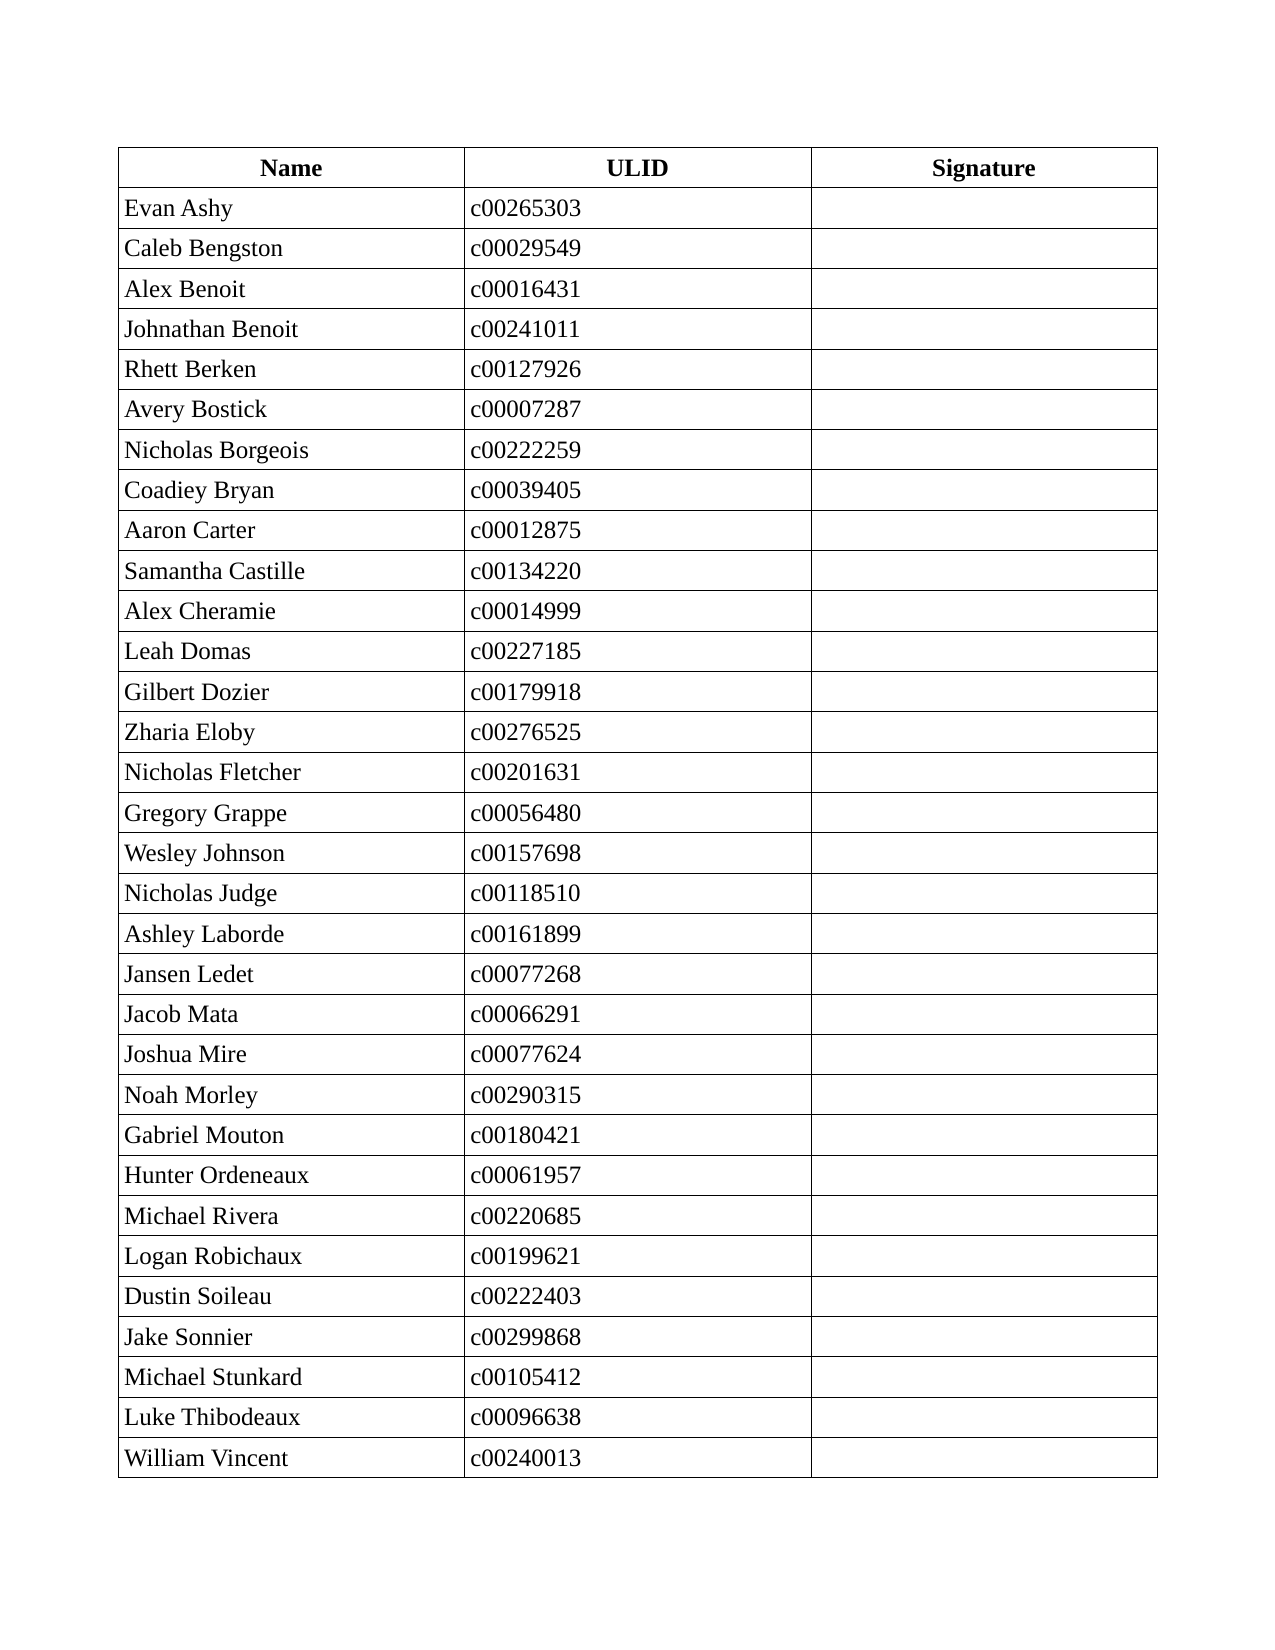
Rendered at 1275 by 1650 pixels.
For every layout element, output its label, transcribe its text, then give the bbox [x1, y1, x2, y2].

table_cell c00039405 [465, 470, 811, 510]
table_cell [812, 470, 1157, 510]
table_cell Alex Benoit [119, 269, 464, 308]
table_cell c00096638 [465, 1398, 811, 1437]
table_cell [812, 1438, 1157, 1477]
table_cell c00179918 [465, 672, 811, 711]
table_cell Nicholas Judge [119, 874, 464, 913]
table_cell c00007287 [465, 390, 811, 429]
table_cell c00201631 [465, 753, 811, 792]
table_cell Noah Morley [119, 1075, 464, 1114]
table_cell [812, 551, 1157, 590]
table_cell c00061957 [465, 1156, 811, 1195]
table_cell Caleb Bengston [119, 229, 464, 268]
table_cell [812, 753, 1157, 792]
table_cell c00222259 [465, 430, 811, 469]
table_cell c00105412 [465, 1357, 811, 1397]
table_cell [812, 229, 1157, 268]
table_cell Ashley Laborde [119, 914, 464, 953]
table_cell c00016431 [465, 269, 811, 308]
table_cell Nicholas Borgeois [119, 430, 464, 469]
table_cell c00276525 [465, 712, 811, 752]
table_cell [812, 1236, 1157, 1276]
table_cell Gabriel Mouton [119, 1115, 464, 1155]
table_cell Joshua Mire [119, 1035, 464, 1074]
table_cell [812, 309, 1157, 348]
table_cell Alex Cheramie [119, 591, 464, 631]
table_cell c00227185 [465, 632, 811, 671]
table_cell c00118510 [465, 874, 811, 913]
table_cell Nicholas Fletcher [119, 753, 464, 792]
table_cell [812, 793, 1157, 832]
table_cell [812, 712, 1157, 752]
table_cell c00012875 [465, 511, 811, 550]
table_cell [812, 390, 1157, 429]
table_cell [812, 1035, 1157, 1074]
table_cell Zharia Eloby [119, 712, 464, 752]
table_header ULID [465, 148, 811, 187]
table_cell [812, 1156, 1157, 1195]
table_cell c00014999 [465, 591, 811, 631]
table_cell William Vincent [119, 1438, 464, 1477]
table_cell c00066291 [465, 995, 811, 1034]
table_cell c00056480 [465, 793, 811, 832]
table_cell Leah Domas [119, 632, 464, 671]
table_cell [812, 511, 1157, 550]
table_cell c00127926 [465, 350, 811, 389]
table_cell Evan Ashy [119, 188, 464, 227]
table_cell Rhett Berken [119, 350, 464, 389]
table_cell c00222403 [465, 1277, 811, 1316]
table_cell [812, 1115, 1157, 1155]
table_cell [812, 430, 1157, 469]
table_cell [812, 1398, 1157, 1437]
table_cell [812, 1317, 1157, 1356]
table_cell [812, 954, 1157, 993]
table_cell Dustin Soileau [119, 1277, 464, 1316]
table_cell c00134220 [465, 551, 811, 590]
table_cell Hunter Ordeneaux [119, 1156, 464, 1195]
table_cell c00029549 [465, 229, 811, 268]
table_header Name [119, 148, 464, 187]
table_cell Coadiey Bryan [119, 470, 464, 510]
table_cell c00240013 [465, 1438, 811, 1477]
table_cell [812, 672, 1157, 711]
table_cell [812, 1075, 1157, 1114]
table_cell [812, 591, 1157, 631]
table_cell [812, 632, 1157, 671]
table_cell Jansen Ledet [119, 954, 464, 993]
table_cell c00220685 [465, 1196, 811, 1235]
table_cell c00241011 [465, 309, 811, 348]
table_cell [812, 350, 1157, 389]
table_cell [812, 188, 1157, 227]
table_cell Johnathan Benoit [119, 309, 464, 348]
table_cell c00157698 [465, 833, 811, 872]
table_cell [812, 1196, 1157, 1235]
table_cell c00290315 [465, 1075, 811, 1114]
table_cell c00199621 [465, 1236, 811, 1276]
table_cell [812, 1277, 1157, 1316]
table_cell c00265303 [465, 188, 811, 227]
table_cell Luke Thibodeaux [119, 1398, 464, 1437]
table_cell Michael Stunkard [119, 1357, 464, 1397]
table_cell [812, 1357, 1157, 1397]
table_cell c00077624 [465, 1035, 811, 1074]
table_cell Jacob Mata [119, 995, 464, 1034]
table_cell Gregory Grappe [119, 793, 464, 832]
table_cell [812, 874, 1157, 913]
table_cell c00161899 [465, 914, 811, 953]
table_cell Michael Rivera [119, 1196, 464, 1235]
table_cell c00077268 [465, 954, 811, 993]
table_cell Gilbert Dozier [119, 672, 464, 711]
table_cell Aaron Carter [119, 511, 464, 550]
table_cell Avery Bostick [119, 390, 464, 429]
table_cell c00180421 [465, 1115, 811, 1155]
table_cell Jake Sonnier [119, 1317, 464, 1356]
table_cell [812, 269, 1157, 308]
table_cell c00299868 [465, 1317, 811, 1356]
table_cell [812, 833, 1157, 872]
table_cell Wesley Johnson [119, 833, 464, 872]
table_header Signature [812, 148, 1157, 187]
table_cell [812, 914, 1157, 953]
table_cell [812, 995, 1157, 1034]
table_cell Samantha Castille [119, 551, 464, 590]
table_cell Logan Robichaux [119, 1236, 464, 1276]
